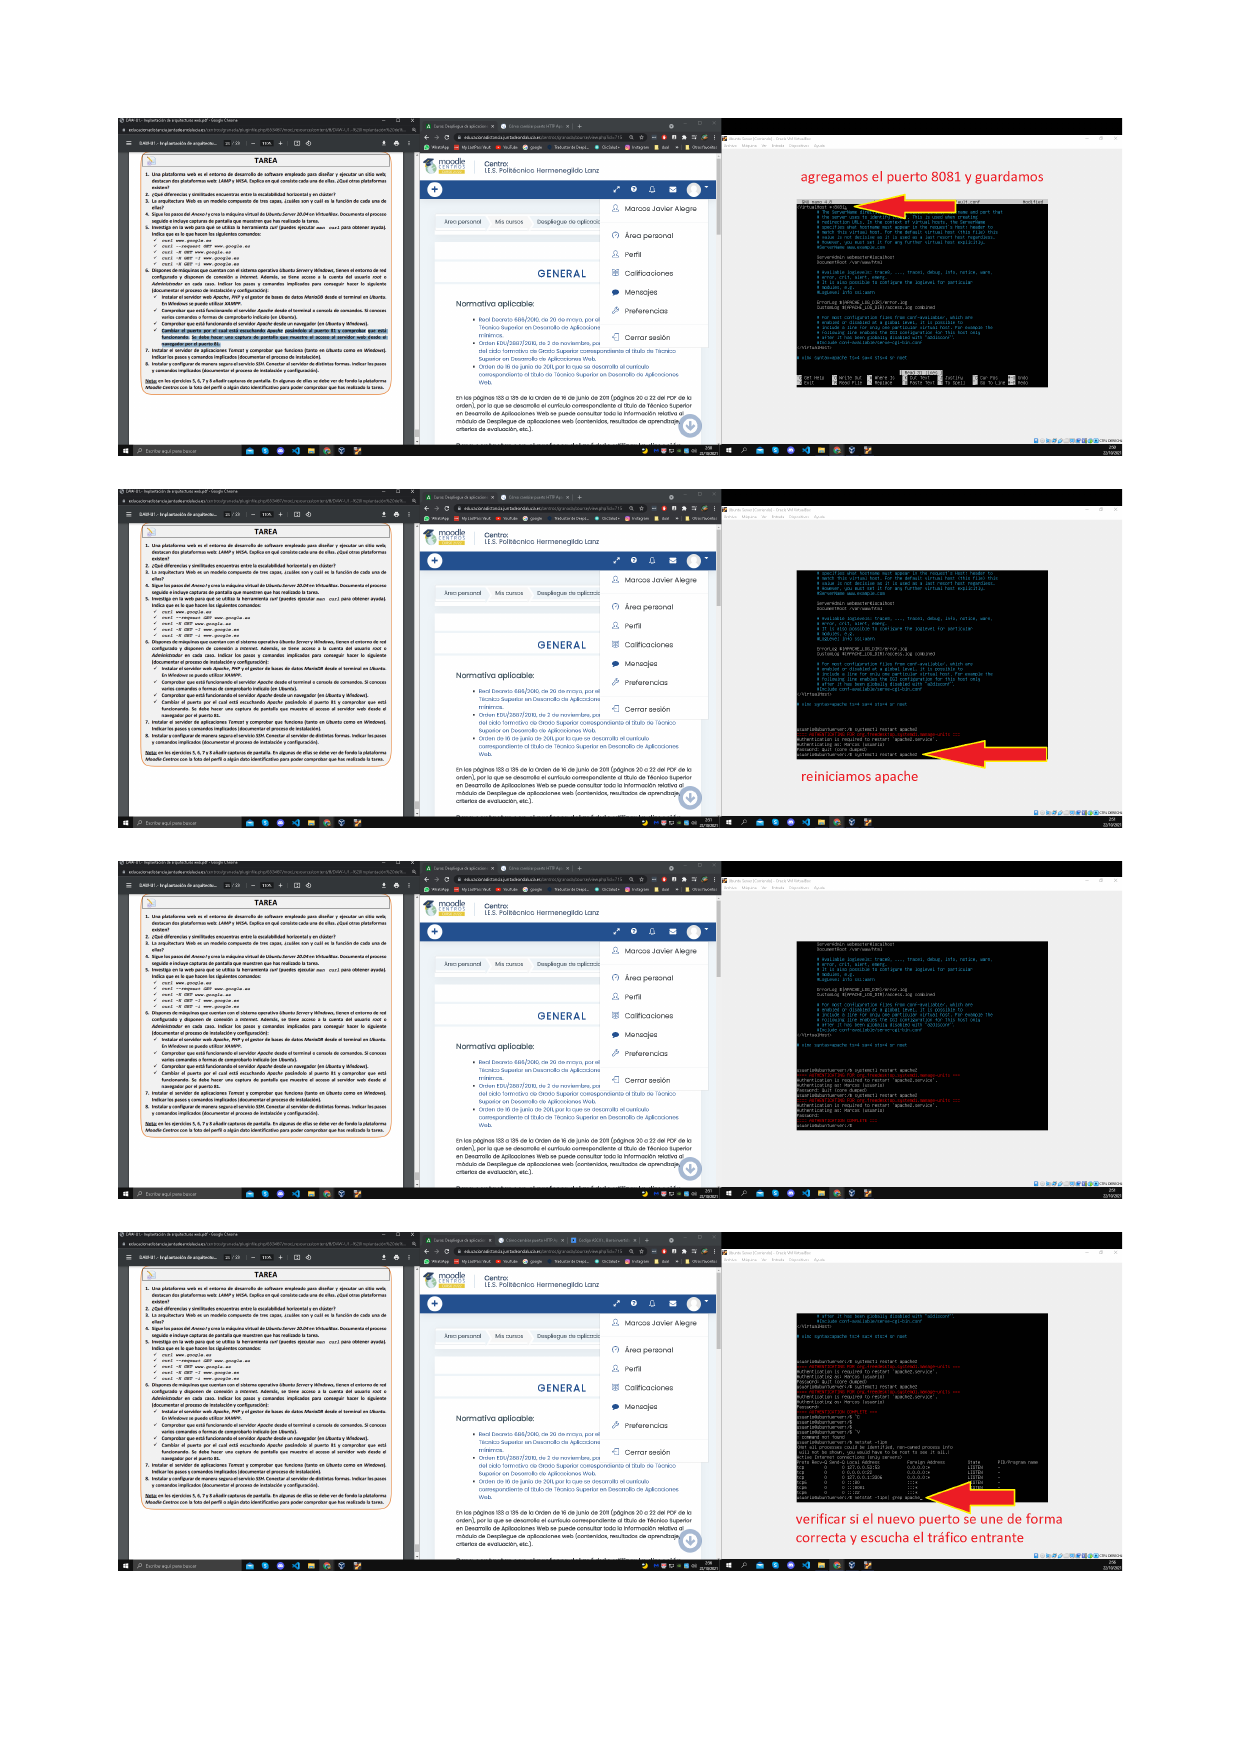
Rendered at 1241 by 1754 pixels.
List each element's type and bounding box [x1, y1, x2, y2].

picture [118, 1232, 1123, 1571]
picture [118, 489, 1123, 828]
picture [118, 118, 1123, 456]
picture [118, 861, 1123, 1199]
